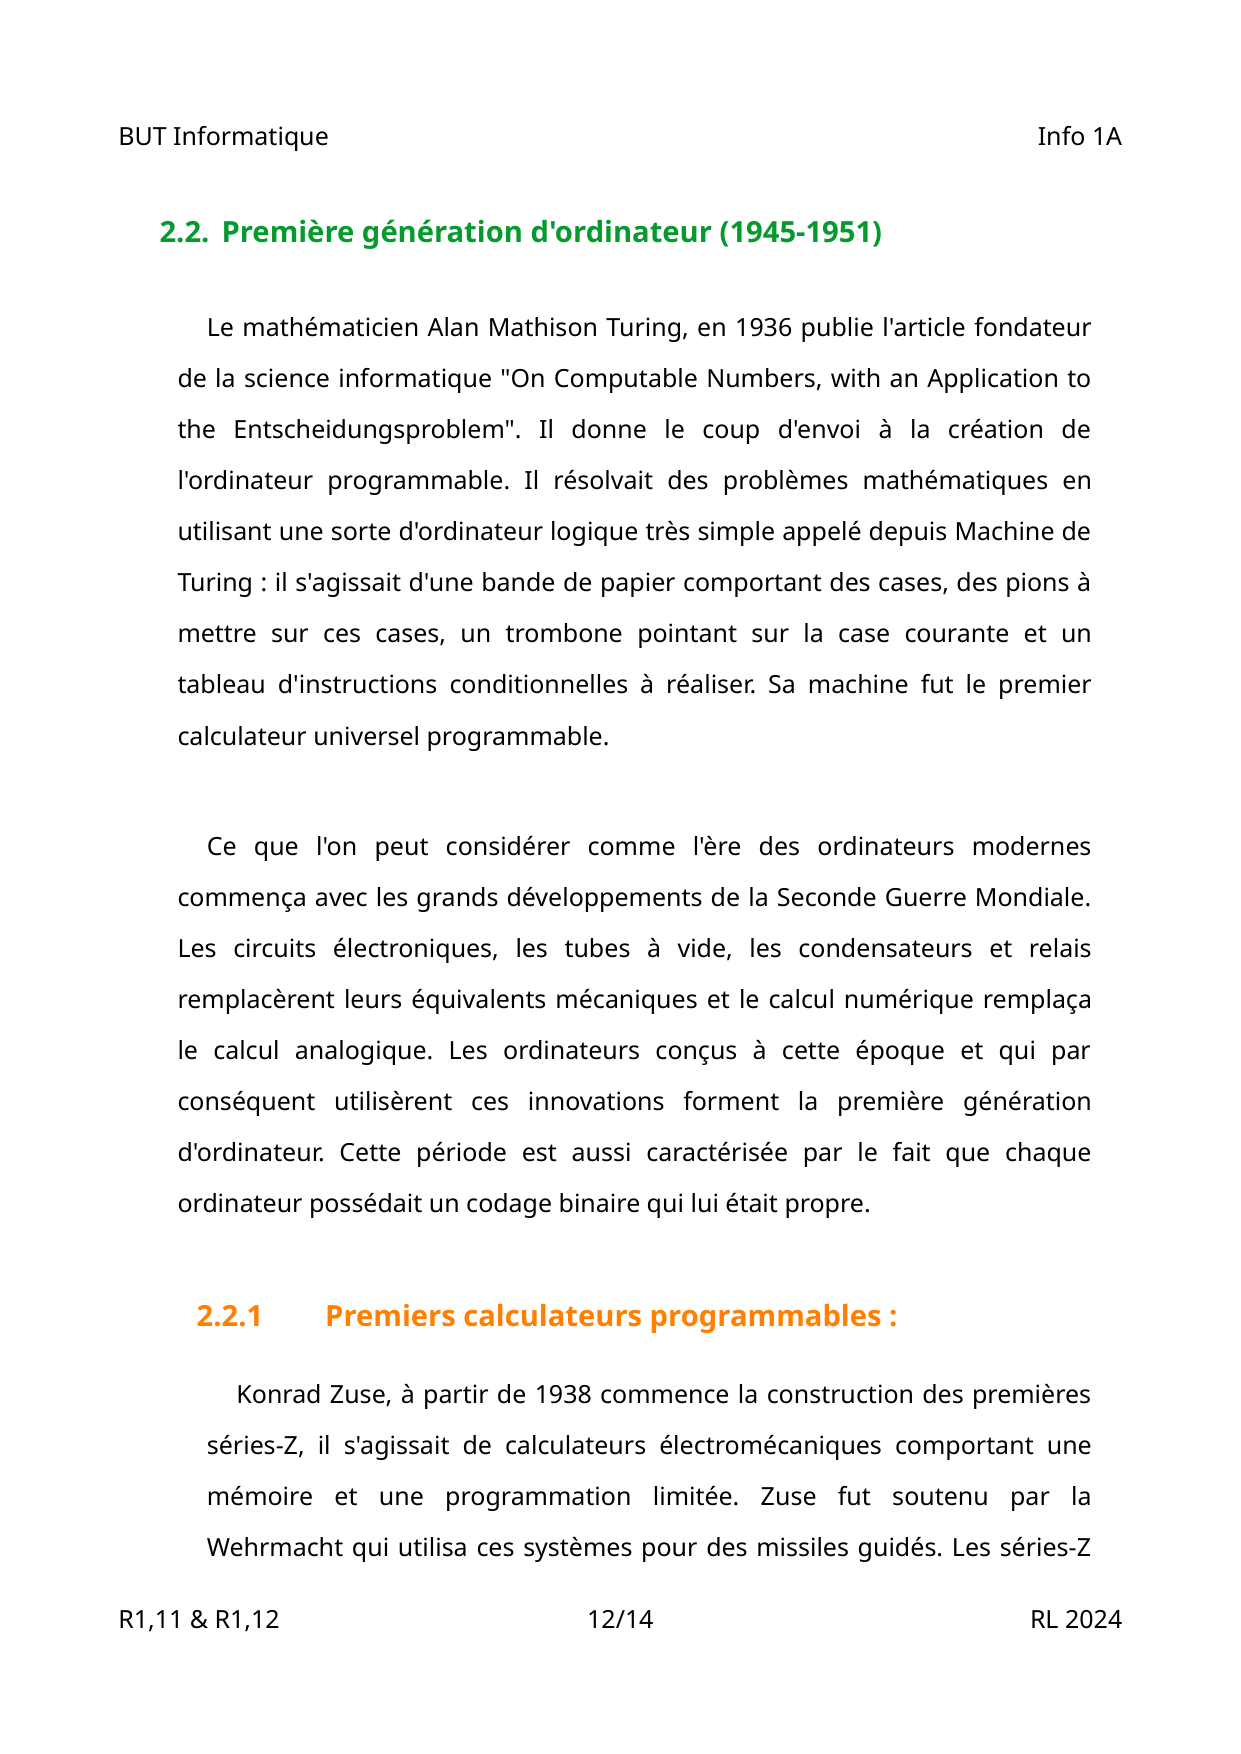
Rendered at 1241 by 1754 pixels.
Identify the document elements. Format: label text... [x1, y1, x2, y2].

subtitle Premiers calculateurs programmables : [177, 1295, 1110, 1335]
subtitle Première génération d'ordinateur (1945-1951) [148, 211, 1110, 251]
text Le mathématicien Alan Mathison Turing, en 1936 publie l'article fondateur de la science informatique "On Computable Numbers, with an Application to the Entscheidungsproblem". Il donne le coup d'envoi à la création de l'ordinateur programmable. Il résolvait des problèmes mathématiques en utilisant une sorte d'ordinateur logique très simple appelé depuis Machine de Turing : il s'agissait d'une bande de papier comportant des cases, des pions à mettre sur ces cases, un trombone pointant sur la case courante et un tableau d'instructions conditionnelles à réaliser. Sa machine fut le premier calculateur universel programmable. [177, 310, 1093, 752]
text Konrad Zuse, à partir de 1938 commence la construction des premières séries-Z, il s'agissait de calculateurs électromécaniques comportant une mémoire et une programmation limitée. Zuse fut soutenu par la Wehrmacht qui utilisa ces systèmes pour des missiles guidés. Les séries-Z [207, 1376, 1093, 1563]
text Ce que l'on peut considérer comme l'ère des ordinateurs modernes commença avec les grands développements de la Seconde Guerre Mondiale. Les circuits électroniques, les tubes à vide, les condensateurs et relais remplacèrent leurs équivalents mécaniques et le calcul numérique remplaça le calcul analogique. Les ordinateurs conçus à cette époque et qui par conséquent utilisèrent ces innovations forment la première génération d'ordinateur. Cette période est aussi caractérisée par le fait que chaque ordinateur possédait un codage binaire qui lui était propre. [177, 828, 1093, 1219]
